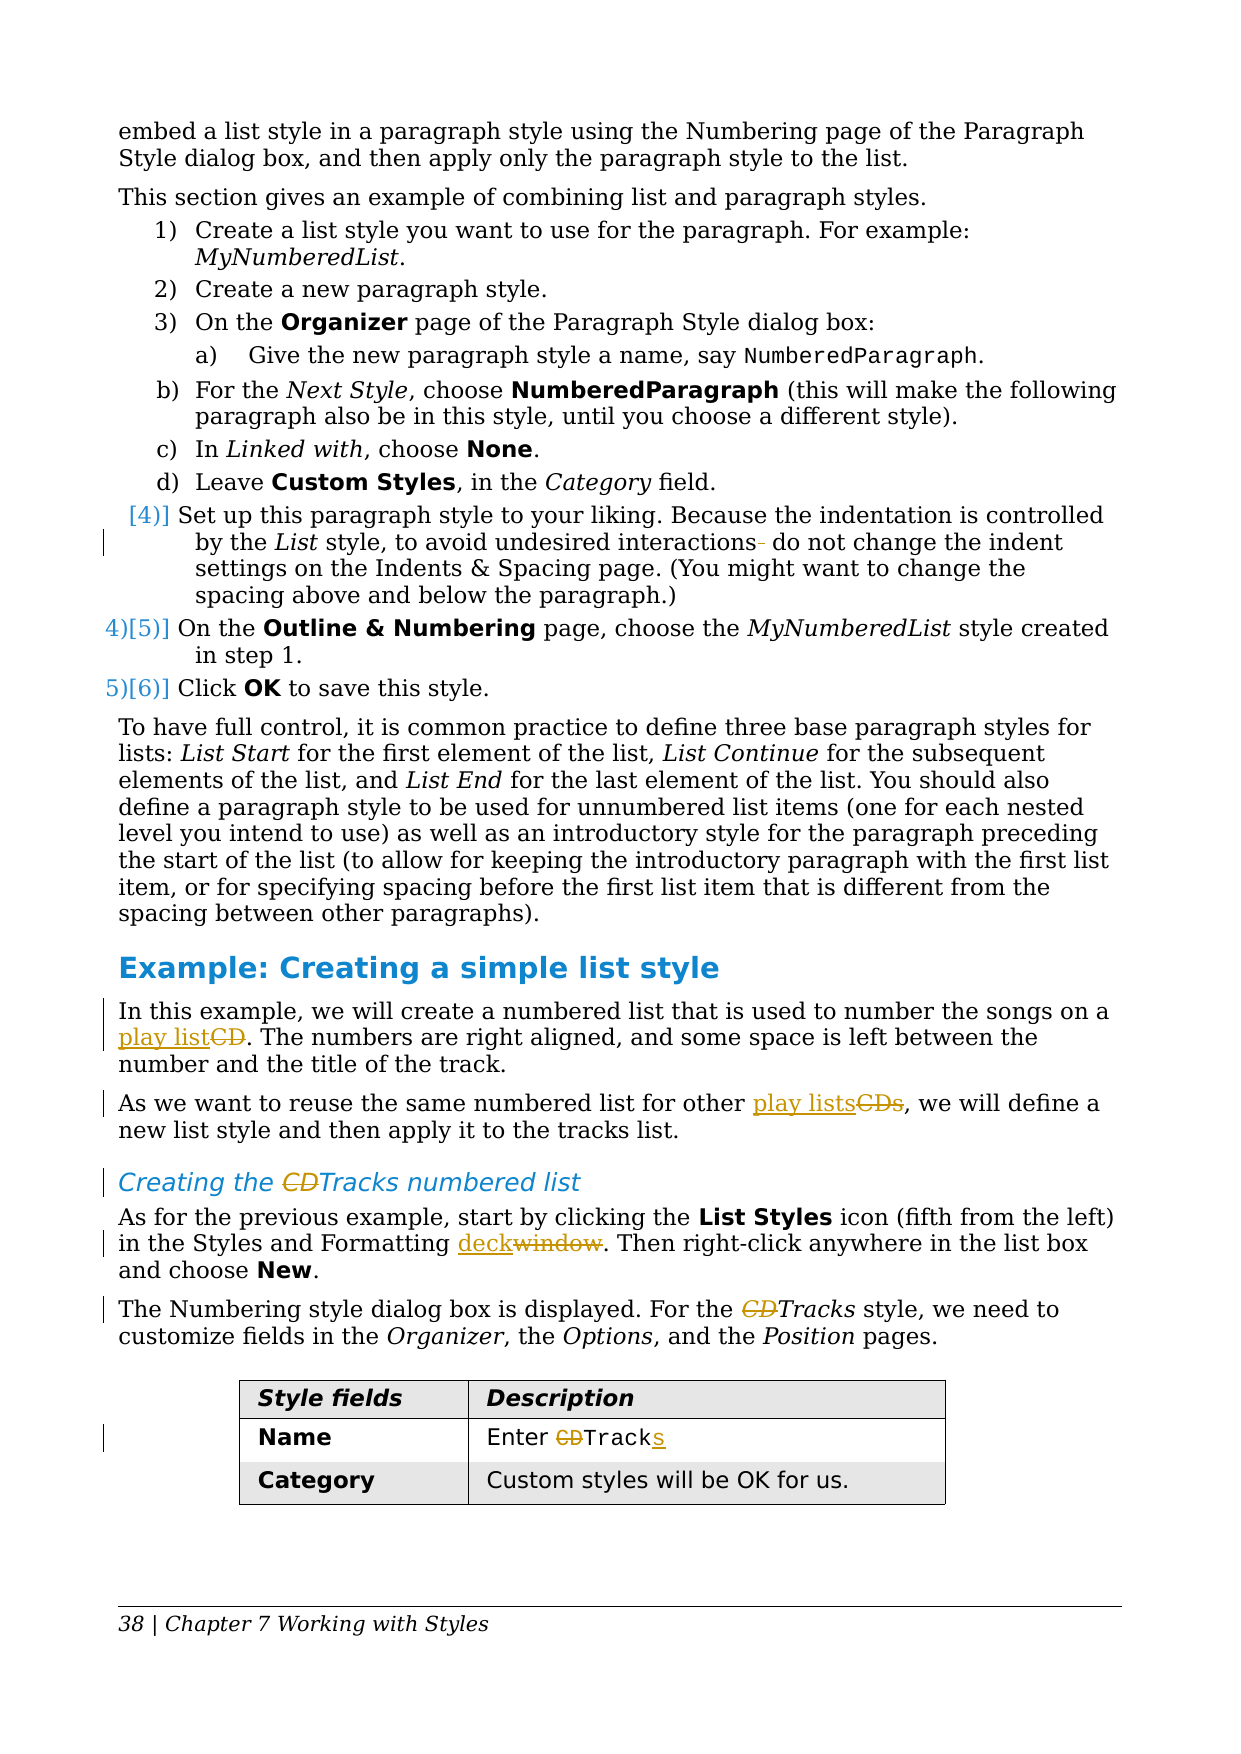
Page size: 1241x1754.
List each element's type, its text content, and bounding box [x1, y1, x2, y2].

table_cell Enter Tracks [469, 1419, 945, 1462]
list For the Next Style, choose NumberedParagraph (this will make the following paragraph also be in this style, until you choose a different style). [156, 377, 1122, 430]
table_cell Category [240, 1462, 468, 1504]
table_header Description [469, 1381, 945, 1418]
list Set up this paragraph style to your liking. Because the indentation is controlled by the List style, to avoid undesired interactions do not change the indent settings on the Indents & Spacing page. (You might want to change the spacing above and below the paragraph.) [177, 502, 1122, 609]
list Create a list style you want to use for the paragraph. For example: MyNumberedList. [177, 217, 1122, 270]
table_cell Custom styles will be OK for us. [469, 1462, 945, 1504]
list Give the new paragraph style a name, say NumberedParagraph. [195, 342, 1122, 371]
list Click OK to save this style. [177, 675, 1122, 701]
text The Numbering style dialog box is displayed. For the Tracks style, we need to customize fields in the Organizer, the Options, and the Position pages. [118, 1296, 1122, 1349]
list Leave Custom Styles, in the Category field. [156, 469, 1122, 496]
list In Linked with, choose None. [156, 436, 1122, 463]
subtitle Example: Creating a simple list style [118, 952, 1122, 986]
text In this example, we will create a numbered list that is used to number the songs on a play list. The numbers are right aligned, and some space is left between the number and the title of the track. [118, 998, 1122, 1078]
list On the Outline & Numbering page, choose the MyNumberedList style created in step 1. [177, 615, 1122, 668]
list This section gives an example of combining list and paragraph styles. [118, 184, 1122, 211]
list On the Organizer page of the Paragraph Style dialog box: [177, 309, 1122, 336]
text As we want to reuse the same numbered list for other play lists, we will define a new list style and then apply it to the tracks list. [118, 1090, 1122, 1144]
subtitle Creating the Tracks numbered list [118, 1168, 1122, 1197]
table_cell Name [240, 1419, 468, 1462]
text To have full control, it is common practice to define three base paragraph styles for lists: List Start for the first element of the list, List Continue for the subsequent elements of the list, and List End for the last element of the list. You should also define a paragraph style to be used for unnumbered list items (one for each nested level you intend to use) as well as an introductory style for the paragraph preceding the start of the list (to allow for keeping the introductory paragraph with the first list item, or for specifying spacing before the first list item that is different from the spacing between other paragraphs). [118, 714, 1122, 927]
list Create a new paragraph style. [177, 277, 1122, 303]
table_header Style fields [240, 1381, 468, 1418]
text embed a list style in a paragraph style using the Numbering page of the Paragraph Style dialog box, and then apply only the paragraph style to the list. [118, 118, 1122, 171]
text As for the previous example, start by clicking the List Styles icon (fifth from the left) in the Styles and Formatting deck. Then right-click anywhere in the list box and choose New. [118, 1204, 1122, 1284]
